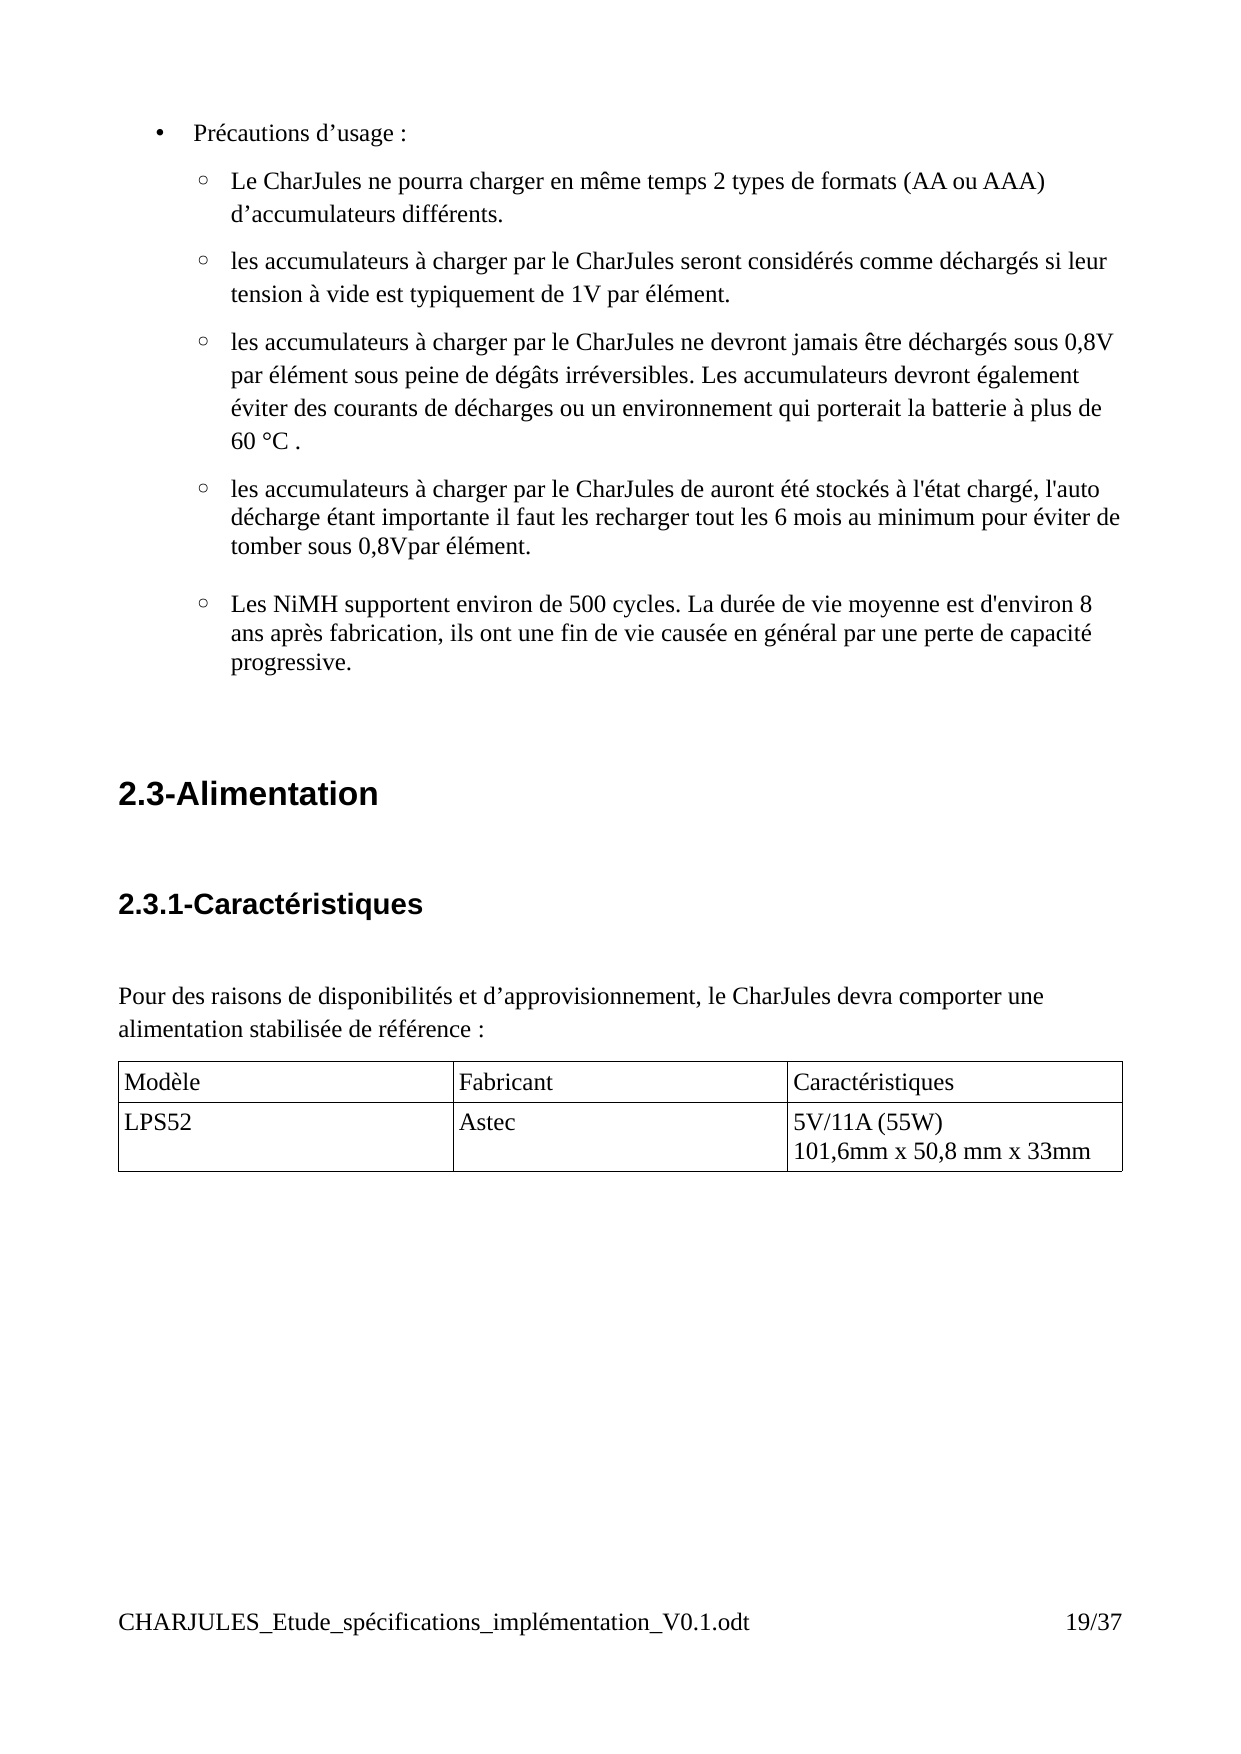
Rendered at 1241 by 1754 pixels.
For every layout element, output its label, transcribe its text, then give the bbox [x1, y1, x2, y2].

table_header Caractéristiques [788, 1062, 1122, 1102]
table_cell Astec [454, 1103, 787, 1171]
text Pour des raisons de disponibilités et d’approvisionnement, le CharJules devra comporter une alimentation stabilisée de référence : [118, 981, 1122, 1042]
list Les NiMH supportent environ de 500 cycles. La durée de vie moyenne est d'environ 8 ans après fabrication, ils ont une fin de vie causée en général par une perte de capacité progressive. [193, 589, 1122, 676]
table_cell 5V/11A (55W) 101,6mm x 50,8 mm x 33mm [788, 1103, 1122, 1171]
subtitle 2.3.1-Caractéristiques [118, 887, 1122, 921]
table_cell LPS52 [119, 1103, 453, 1171]
list les accumulateurs à charger par le CharJules de auront été stockés à l'état chargé, l'auto décharge étant importante il faut les recharger tout les 6 mois au minimum pour éviter de tomber sous 0,8Vpar élément. [193, 474, 1122, 560]
list les accumulateurs à charger par le CharJules ne devront jamais être déchargés sous 0,8V par élément sous peine de dégâts irréversibles. Les accumulateurs devront également éviter des courants de décharges ou un environnement qui porterait la batterie à plus de 60 °C . [193, 327, 1122, 455]
table_header Fabricant [454, 1062, 787, 1102]
list Précautions d’usage : [156, 118, 1122, 147]
subtitle 2.3-Alimentation [118, 773, 1122, 812]
list les accumulateurs à charger par le CharJules seront considérés comme déchargés si leur tension à vide est typiquement de 1V par élément. [193, 246, 1122, 308]
list Le CharJules ne pourra charger en même temps 2 types de formats (AA ou AAA) d’accumulateurs différents. [193, 166, 1122, 227]
table_header Modèle [119, 1062, 453, 1102]
